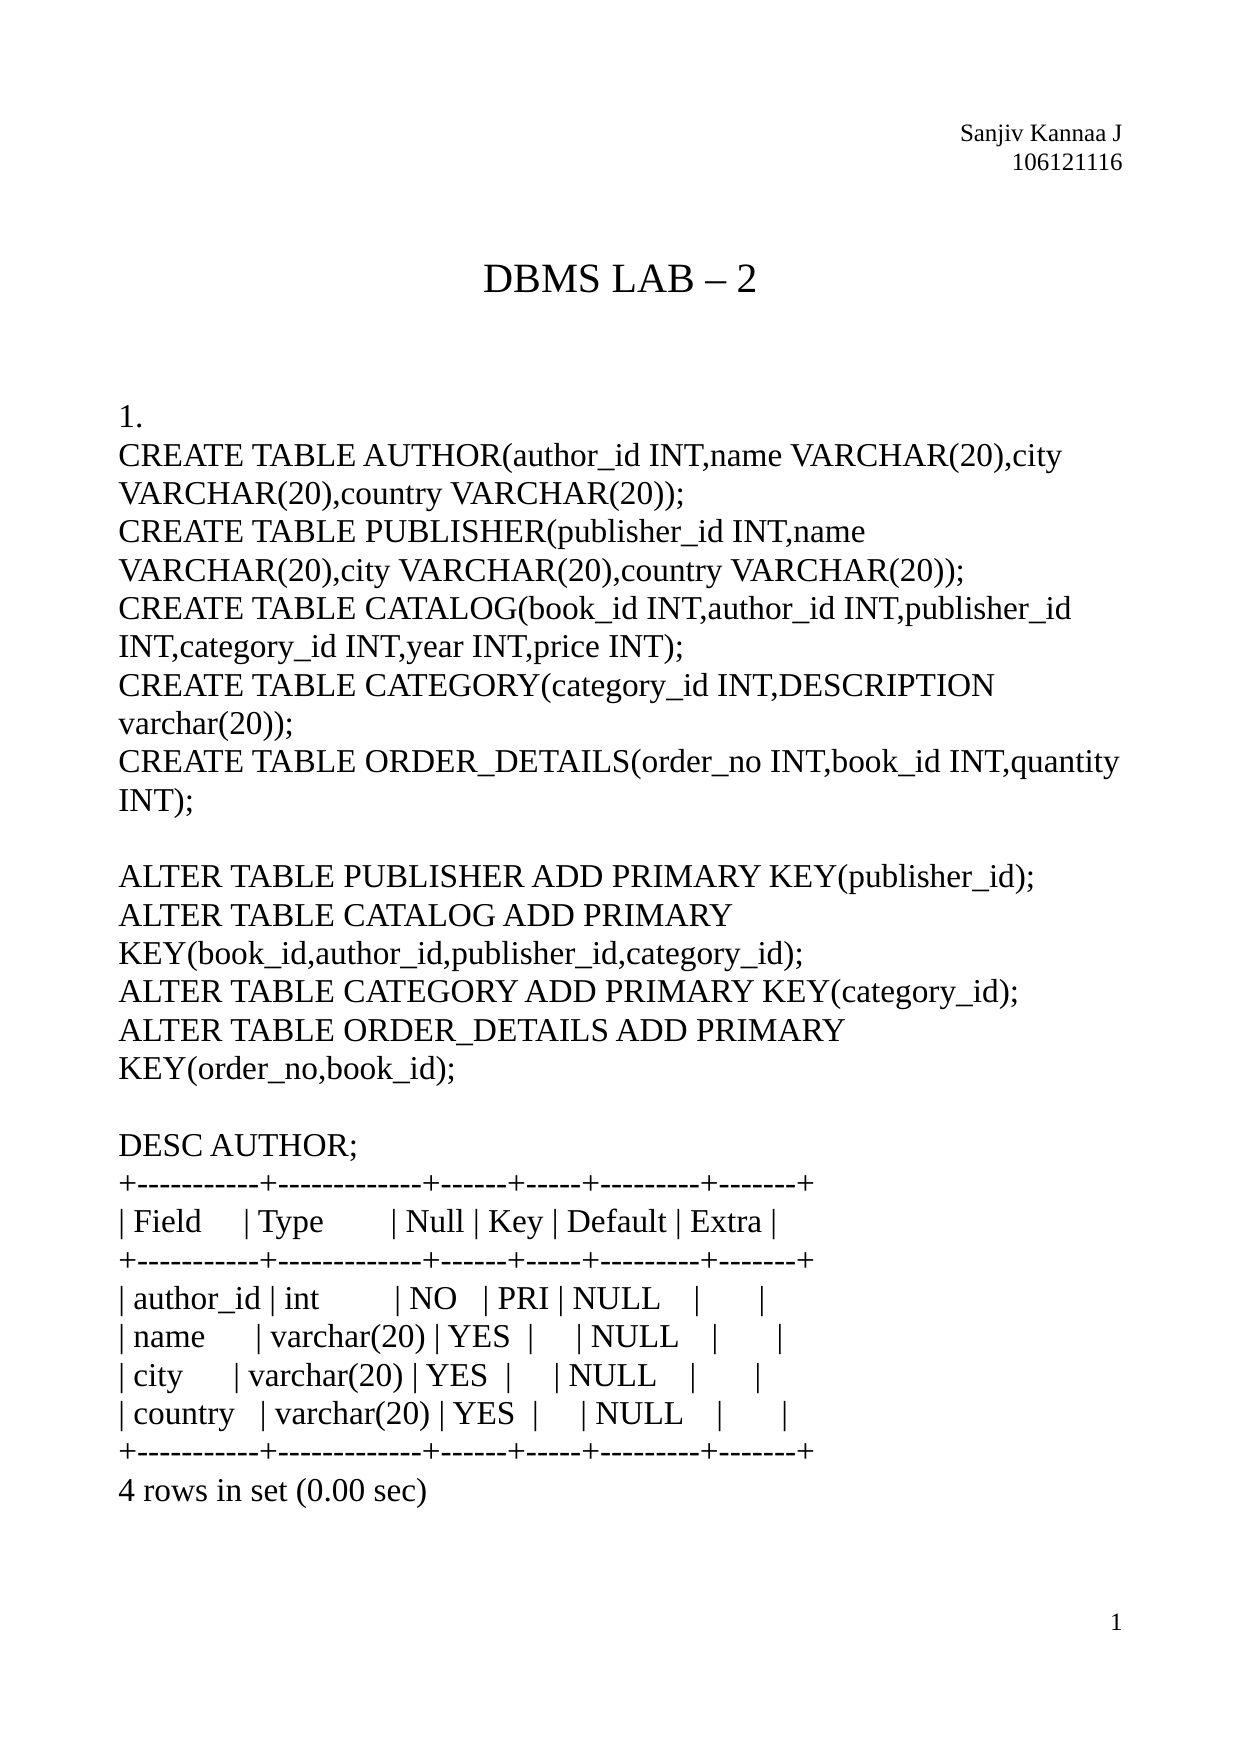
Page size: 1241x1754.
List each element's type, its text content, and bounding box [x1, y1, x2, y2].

text | author_id | int | NO | PRI | NULL | | [118, 1278, 1122, 1317]
text +-----------+-------------+------+-----+---------+-------+ [118, 1432, 1122, 1470]
text CREATE TABLE CATALOG(book_id INT,author_id INT,publisher_id INT,category_id INT,year INT,price INT); [118, 588, 1122, 665]
text ALTER TABLE ORDER_DETAILS ADD PRIMARY KEY(order_no,book_id); [118, 1010, 1122, 1087]
text +-----------+-------------+------+-----+---------+-------+ [118, 1240, 1122, 1278]
text | country | varchar(20) | YES | | NULL | | [118, 1393, 1122, 1432]
text CREATE TABLE ORDER_DETAILS(order_no INT,book_id INT,quantity INT); [118, 742, 1122, 818]
text 4 rows in set (0.00 sec) [118, 1470, 1122, 1508]
text | name | varchar(20) | YES | | NULL | | [118, 1317, 1122, 1355]
text ALTER TABLE CATEGORY ADD PRIMARY KEY(category_id); [118, 972, 1122, 1010]
text CREATE TABLE PUBLISHER(publisher_id INT,name VARCHAR(20),city VARCHAR(20),country VARCHAR(20)); [118, 512, 1122, 588]
text DBMS LAB – 2 [118, 253, 1122, 301]
text | Field | Type | Null | Key | Default | Extra | [118, 1202, 1122, 1240]
text +-----------+-------------+------+-----+---------+-------+ [118, 1163, 1122, 1202]
text | city | varchar(20) | YES | | NULL | | [118, 1355, 1122, 1393]
text ALTER TABLE PUBLISHER ADD PRIMARY KEY(publisher_id); [118, 857, 1122, 895]
text ALTER TABLE CATALOG ADD PRIMARY KEY(book_id,author_id,publisher_id,category_id); [118, 895, 1122, 972]
text 1. [118, 397, 1122, 435]
text CREATE TABLE AUTHOR(author_id INT,name VARCHAR(20),city VARCHAR(20),country VARCHAR(20)); [118, 435, 1122, 512]
text CREATE TABLE CATEGORY(category_id INT,DESCRIPTION varchar(20)); [118, 665, 1122, 742]
text DESC AUTHOR; [118, 1125, 1122, 1163]
